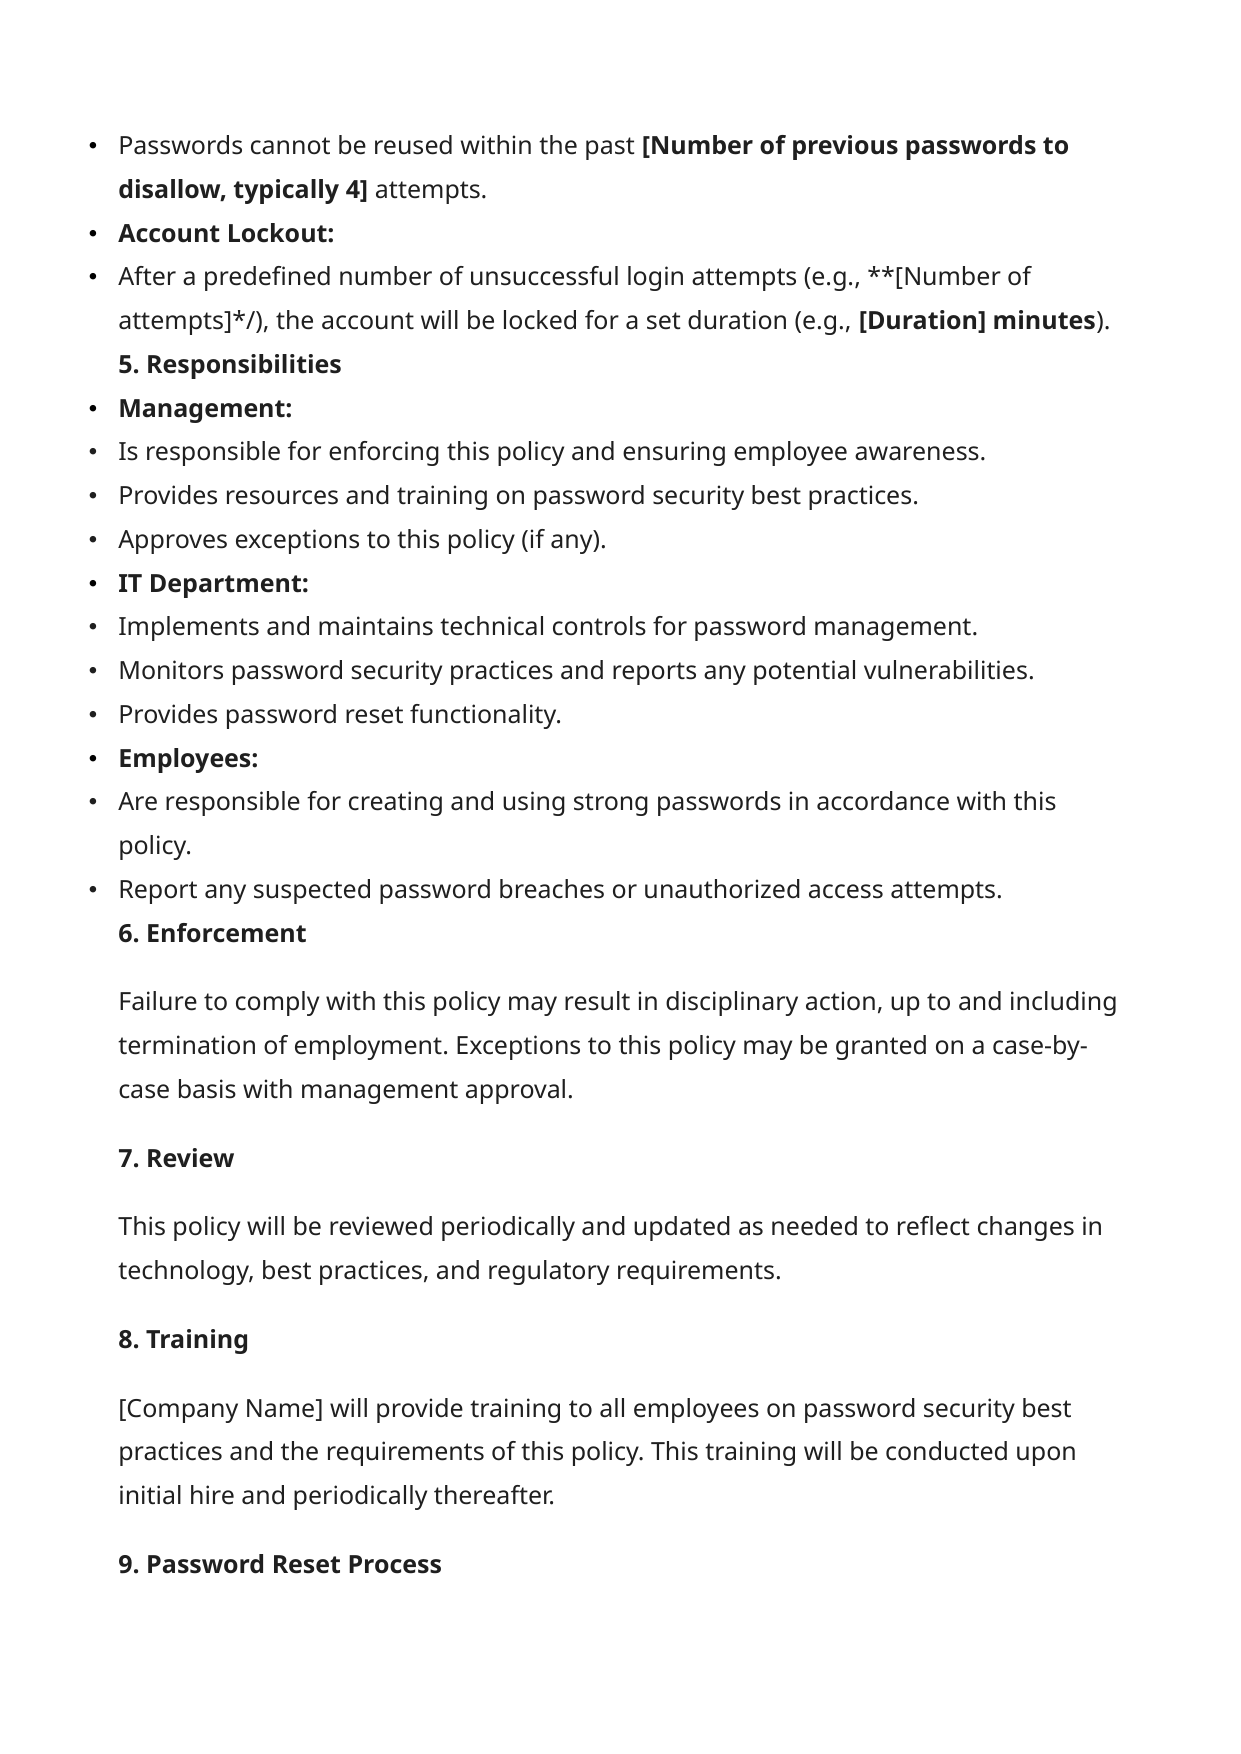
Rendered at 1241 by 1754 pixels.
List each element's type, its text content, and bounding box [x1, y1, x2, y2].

text 6. Enforcement [118, 906, 1122, 949]
text Failure to comply with this policy may result in disciplinary action, up to and including termination of employment. Exceptions to this policy may be granted on a case-by-case basis with management approval. [118, 974, 1122, 1106]
text This policy will be reviewed periodically and updated as needed to reflect changes in technology, best practices, and regulatory requirements. [118, 1199, 1122, 1287]
list Report any suspected password breaches or unauthorized access attempts. [118, 862, 1122, 906]
text 7. Review [118, 1131, 1122, 1174]
list Employees: [118, 731, 1122, 774]
list Management: [118, 381, 1122, 424]
text 8. Training [118, 1312, 1122, 1356]
list Implements and maintains technical controls for password management. [118, 599, 1122, 643]
list Is responsible for enforcing this policy and ensuring employee awareness. [118, 424, 1122, 468]
list Provides resources and training on password security best practices. [118, 468, 1122, 512]
list Are responsible for creating and using strong passwords in accordance with this policy. [118, 774, 1122, 862]
list Approves exceptions to this policy (if any). [118, 512, 1122, 556]
list Passwords cannot be reused within the past [Number of previous passwords to disallow, typically 4] attempts. [118, 118, 1122, 206]
list Provides password reset functionality. [118, 687, 1122, 731]
list Monitors password security practices and reports any potential vulnerabilities. [118, 643, 1122, 687]
text 9. Password Reset Process [118, 1537, 1122, 1581]
list IT Department: [118, 556, 1122, 599]
text 5. Responsibilities [118, 337, 1122, 381]
list After a predefined number of unsuccessful login attempts (e.g., **[Number of attempts]*/), the account will be locked for a set duration (e.g., [Duration] minutes). [118, 249, 1122, 337]
list Account Lockout: [118, 206, 1122, 249]
text [Company Name] will provide training to all employees on password security best practices and the requirements of this policy. This training will be conducted upon initial hire and periodically thereafter. [118, 1381, 1122, 1512]
